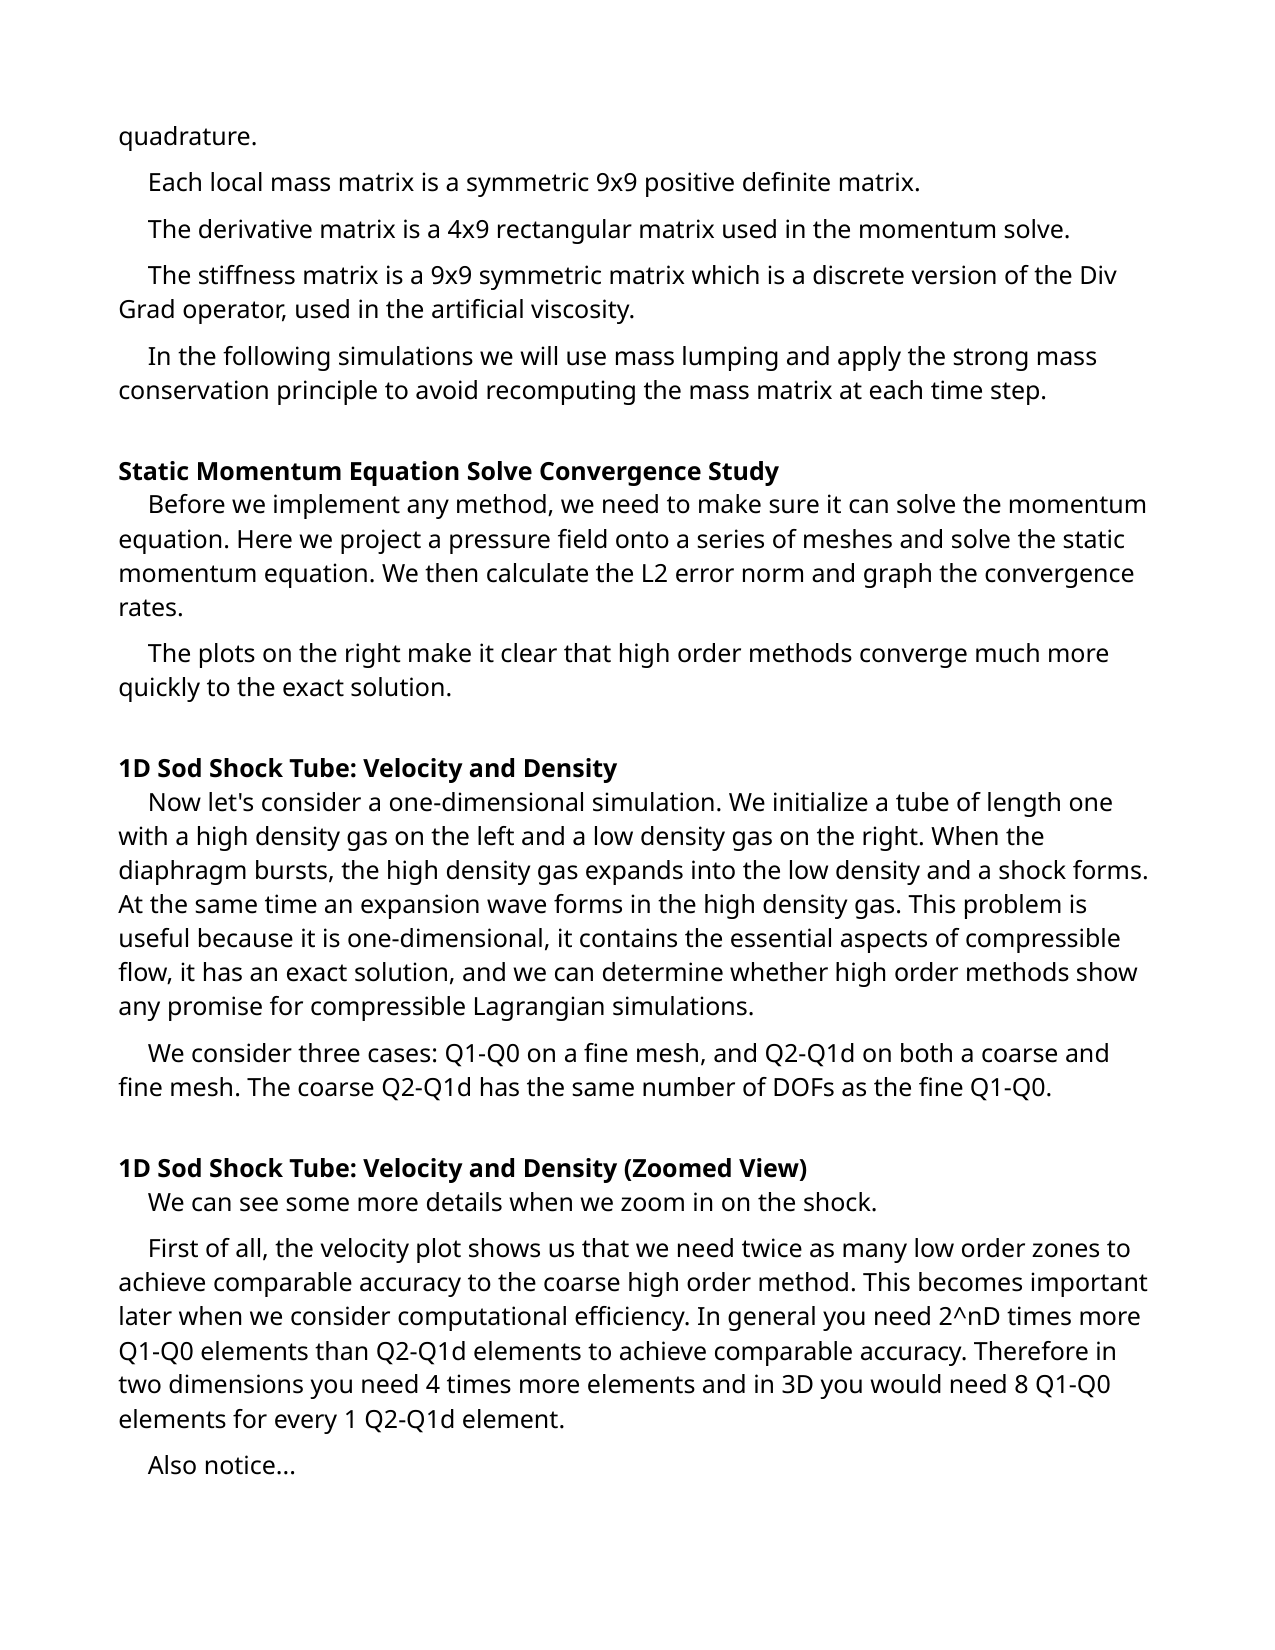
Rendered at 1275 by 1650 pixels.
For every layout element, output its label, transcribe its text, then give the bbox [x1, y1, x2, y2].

text The plots on the right make it clear that high order methods converge much more quickly to the exact solution. [118, 636, 1157, 704]
text quadrature. [118, 118, 1157, 152]
text Now let's consider a one-dimensional simulation. We initialize a tube of length one with a high density gas on the left and a low density gas on the right. When the diaphragm bursts, the high density gas expands into the low density and a shock forms. At the same time an expansion wave forms in the high density gas. This problem is useful because it is one-dimensional, it contains the essential aspects of compressible flow, it has an exact solution, and we can determine whether high order methods show any promise for compressible Lagrangian simulations. [118, 785, 1157, 1023]
text 1D Sod Shock Tube: Velocity and Density (Zoomed View) [118, 1150, 1157, 1184]
text Before we implement any method, we need to make sure it can solve the momentum equation. Here we project a pressure field onto a series of meshes and solve the static momentum equation. We then calculate the L2 error norm and graph the convergence rates. [118, 487, 1157, 623]
text Each local mass matrix is a symmetric 9x9 positive definite matrix. [118, 165, 1157, 199]
text Also notice... [118, 1448, 1157, 1482]
text We can see some more details when we zoom in on the shock. [118, 1184, 1157, 1218]
text The derivative matrix is a 4x9 rectangular matrix used in the momentum solve. [118, 211, 1157, 245]
text 1D Sod Shock Tube: Velocity and Density [118, 751, 1157, 785]
text Static Momentum Equation Solve Convergence Study [118, 453, 1157, 487]
text We consider three cases: Q1-Q0 on a fine mesh, and Q2-Q1d on both a coarse and fine mesh. The coarse Q2-Q1d has the same number of DOFs as the fine Q1-Q0. [118, 1036, 1157, 1104]
text First of all, the velocity plot shows us that we need twice as many low order zones to achieve comparable accuracy to the coarse high order method. This becomes important later when we consider computational efficiency. In general you need 2^nD times more Q1-Q0 elements than Q2-Q1d elements to achieve comparable accuracy. Therefore in two dimensions you need 4 times more elements and in 3D you would need 8 Q1-Q0 elements for every 1 Q2-Q1d element. [118, 1231, 1157, 1435]
text The stiffness matrix is a 9x9 symmetric matrix which is a discrete version of the Div Grad operator, used in the artificial viscosity. [118, 258, 1157, 326]
text In the following simulations we will use mass lumping and apply the strong mass conservation principle to avoid recomputing the mass matrix at each time step. [118, 338, 1157, 407]
